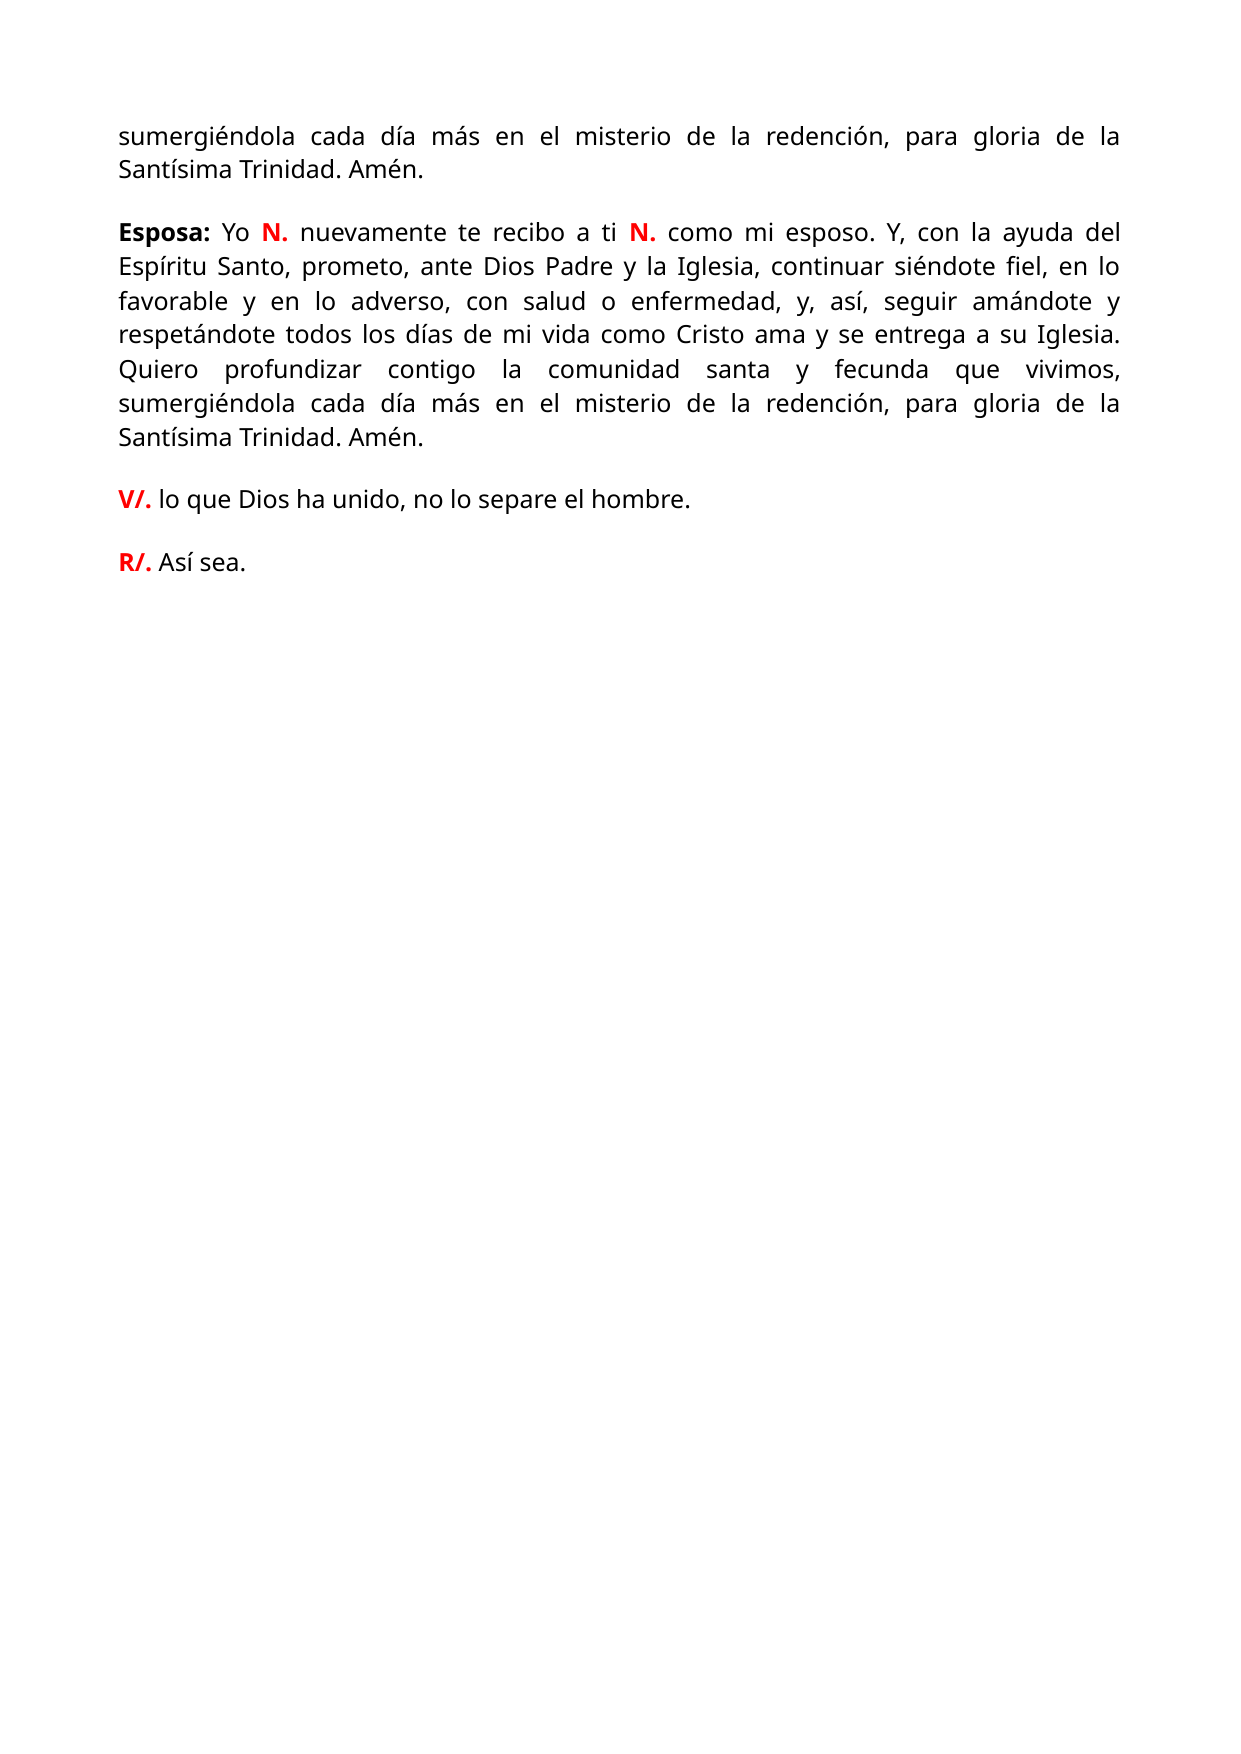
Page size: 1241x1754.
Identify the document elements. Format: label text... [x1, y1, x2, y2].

text R/. Así sea. [118, 545, 1122, 579]
text sumergiéndola cada día más en el misterio de la redención, para gloria de la Santísima Trinidad. Amén. [118, 118, 1122, 186]
text Esposa: Yo N. nuevamente te recibo a ti N. como mi esposo. Y, con la ayuda del Espíritu Santo, prometo, ante Dios Padre y la Iglesia, continuar siéndote fiel, en lo favorable y en lo adverso, con salud o enfermedad, y, así, seguir amándote y respetándote todos los días de mi vida como Cristo ama y se entrega a su Iglesia. Quiero profundizar contigo la comunidad santa y fecunda que vivimos, sumergiéndola cada día más en el misterio de la redención, para gloria de la Santísima Trinidad. Amén. [118, 215, 1122, 453]
text V/. lo que Dios ha unido, no lo separe el hombre. [118, 482, 1122, 516]
